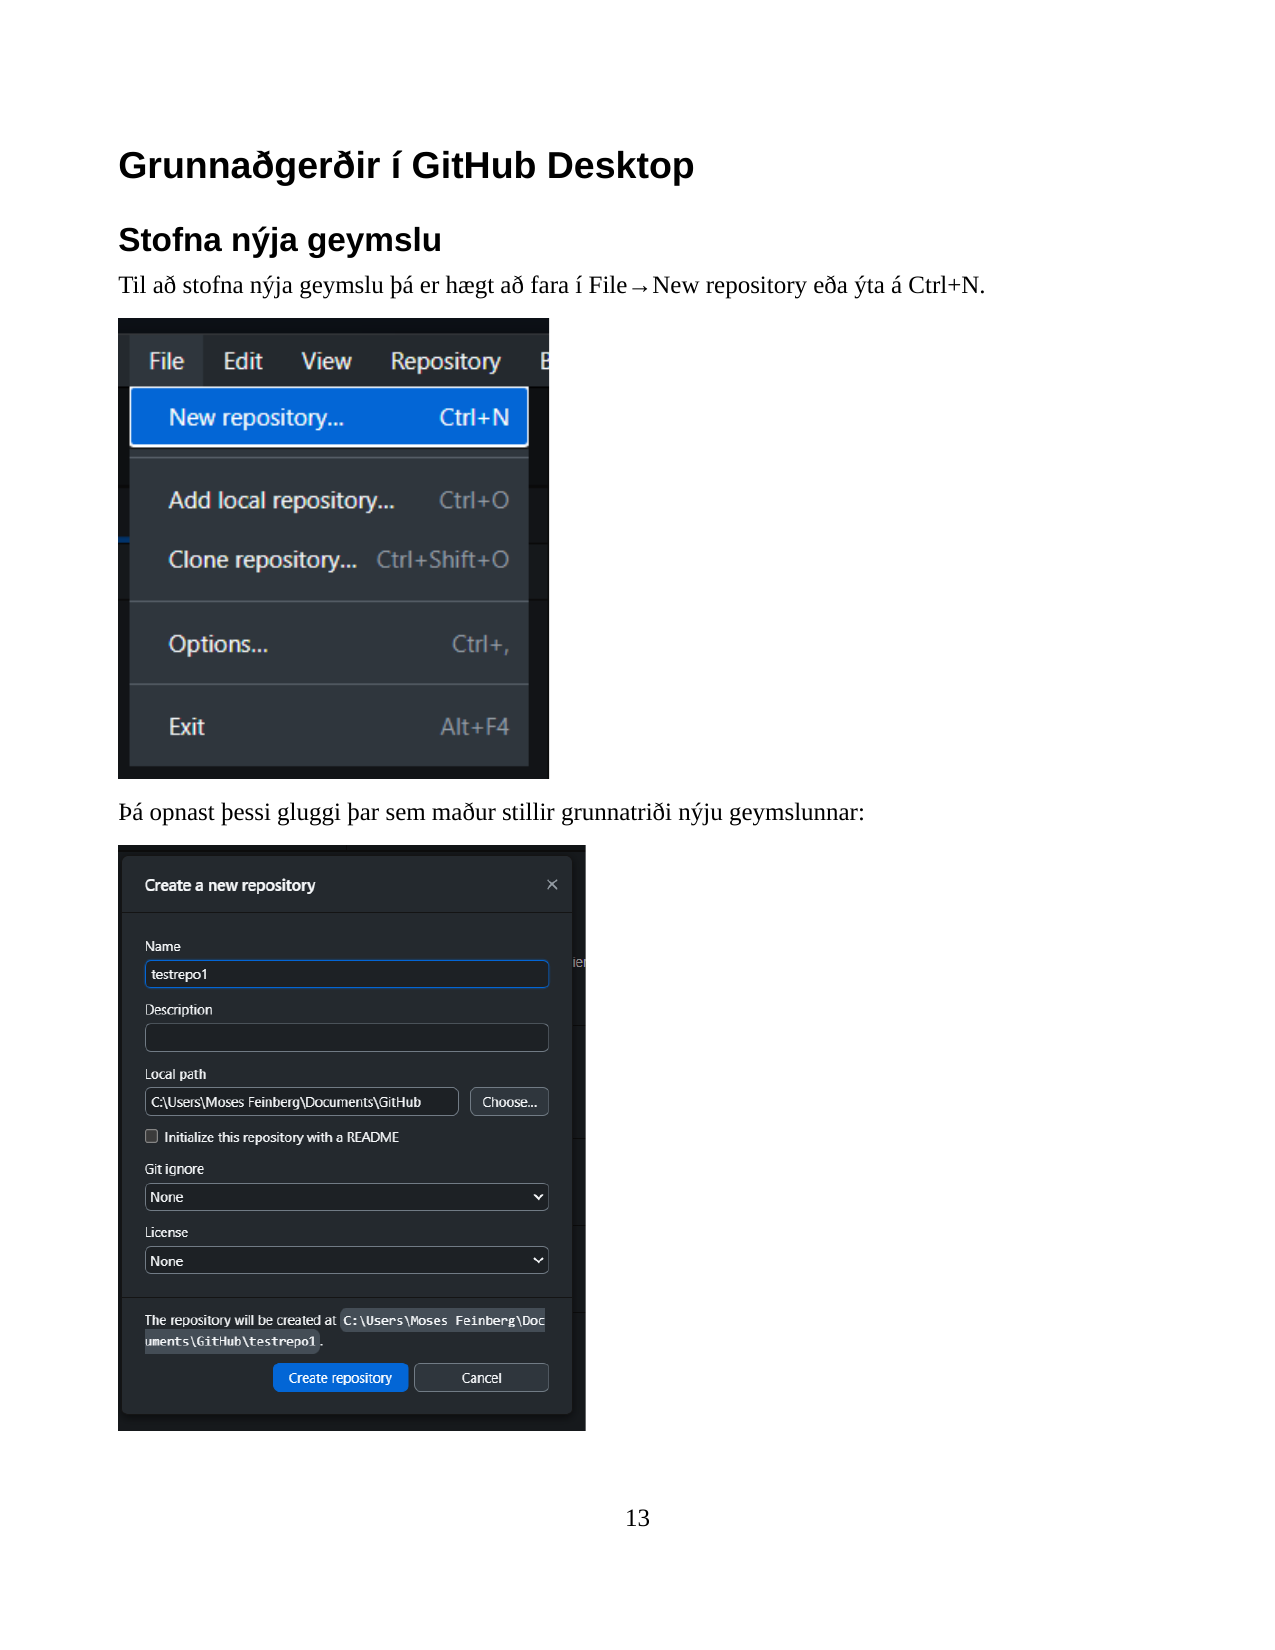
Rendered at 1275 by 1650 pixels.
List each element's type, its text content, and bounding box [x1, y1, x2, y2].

text Þá opnast þessi gluggi þar sem maður stillir grunnatriði nýju geymslunnar: [118, 797, 1157, 826]
picture [118, 318, 550, 779]
subtitle Grunnaðgerðir í GitHub Desktop [118, 143, 1157, 186]
subtitle Stofna nýja geymslu [118, 219, 1157, 258]
text Til að stofna nýja geymslu þá er hægt að fara í File→New repository eða ýta á Ctrl+N. [118, 271, 1157, 299]
picture [118, 845, 586, 1431]
